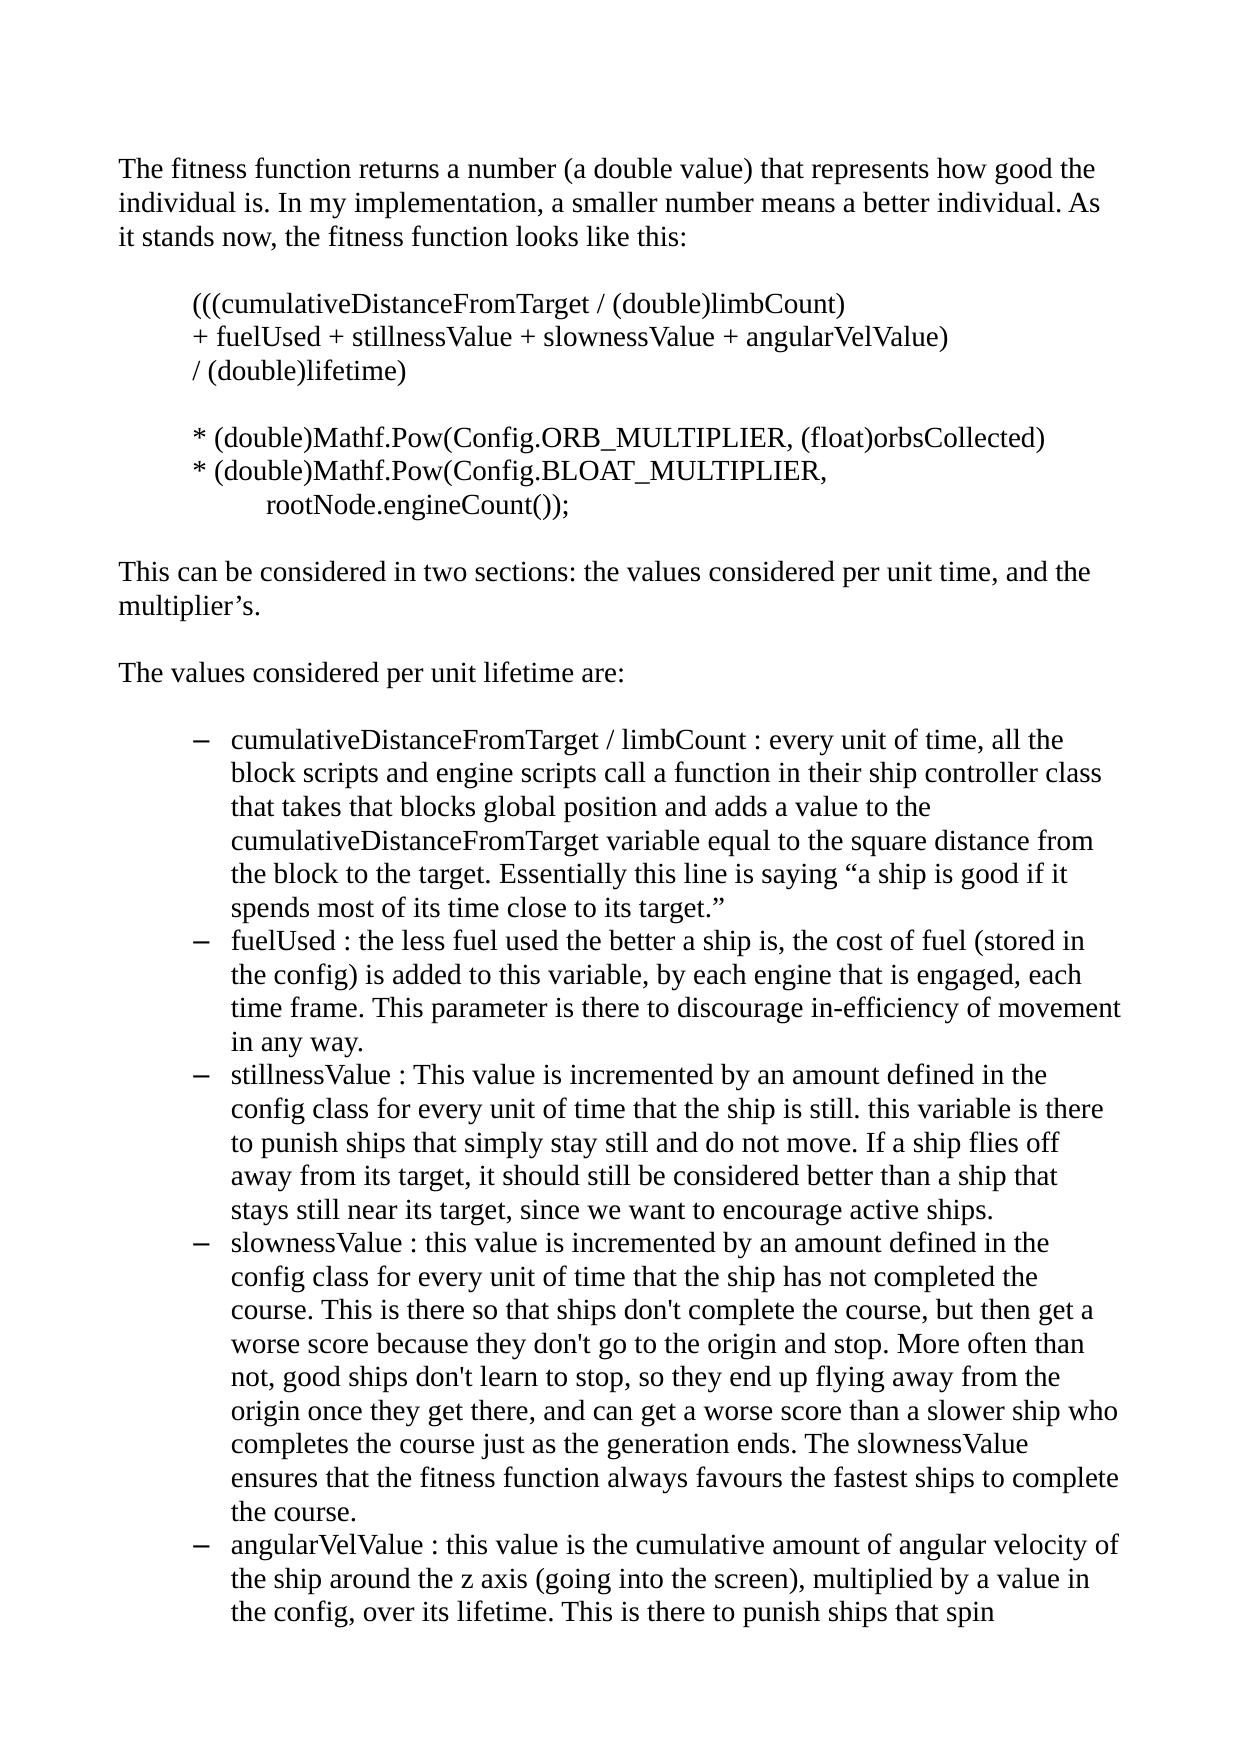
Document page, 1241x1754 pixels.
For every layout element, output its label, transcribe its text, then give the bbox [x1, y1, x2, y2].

text This can be considered in two sections: the values considered per unit time, and the multiplier’s. [118, 554, 1122, 621]
list angularVelValue : this value is the cumulative amount of angular velocity of the ship around the z axis (going into the screen), multiplied by a value in the config, over its lifetime. This is there to punish ships that spin [193, 1527, 1122, 1628]
text (((cumulativeDistanceFromTarget / (double)limbCount) [118, 286, 1122, 319]
list cumulativeDistanceFromTarget / limbCount : every unit of time, all the block scripts and engine scripts call a function in their ship controller class that takes that blocks global position and adds a value to the cumulativeDistanceFromTarget variable equal to the square distance from the block to the target. Essentially this line is saying “a ship is good if it spends most of its time close to its target.” [193, 722, 1122, 923]
text The fitness function returns a number (a double value) that represents how good the individual is. In my implementation, a smaller number means a better individual. As it stands now, the fitness function looks like this: [118, 152, 1122, 252]
list fuelUsed : the less fuel used the better a ship is, the cost of fuel (stored in the config) is added to this variable, by each engine that is engaged, each time frame. This parameter is there to discourage in-efficiency of movement in any way. [193, 923, 1122, 1057]
text * (double)Mathf.Pow(Config.ORB_MULTIPLIER, (float)orbsCollected) [118, 420, 1122, 453]
text * (double)Mathf.Pow(Config.BLOAT_MULTIPLIER, rootNode.engineCount()); [118, 453, 1122, 521]
text + fuelUsed + stillnessValue + slownessValue + angularVelValue) [118, 319, 1122, 353]
text / (double)lifetime) [118, 353, 1122, 386]
list slownessValue : this value is incremented by an amount defined in the config class for every unit of time that the ship has not completed the course. This is there so that ships don't complete the course, but then get a worse score because they don't go to the origin and stop. More often than not, good ships don't learn to stop, so they end up flying away from the origin once they get there, and can get a worse score than a slower ship who completes the course just as the generation ends. The slownessValue ensures that the fitness function always favours the fastest ships to complete the course. [193, 1225, 1122, 1527]
text The values considered per unit lifetime are: [118, 655, 1122, 688]
list stillnessValue : This value is incremented by an amount defined in the config class for every unit of time that the ship is still. this variable is there to punish ships that simply stay still and do not move. If a ship flies off away from its target, it should still be considered better than a ship that stays still near its target, since we want to encourage active ships. [193, 1057, 1122, 1225]
